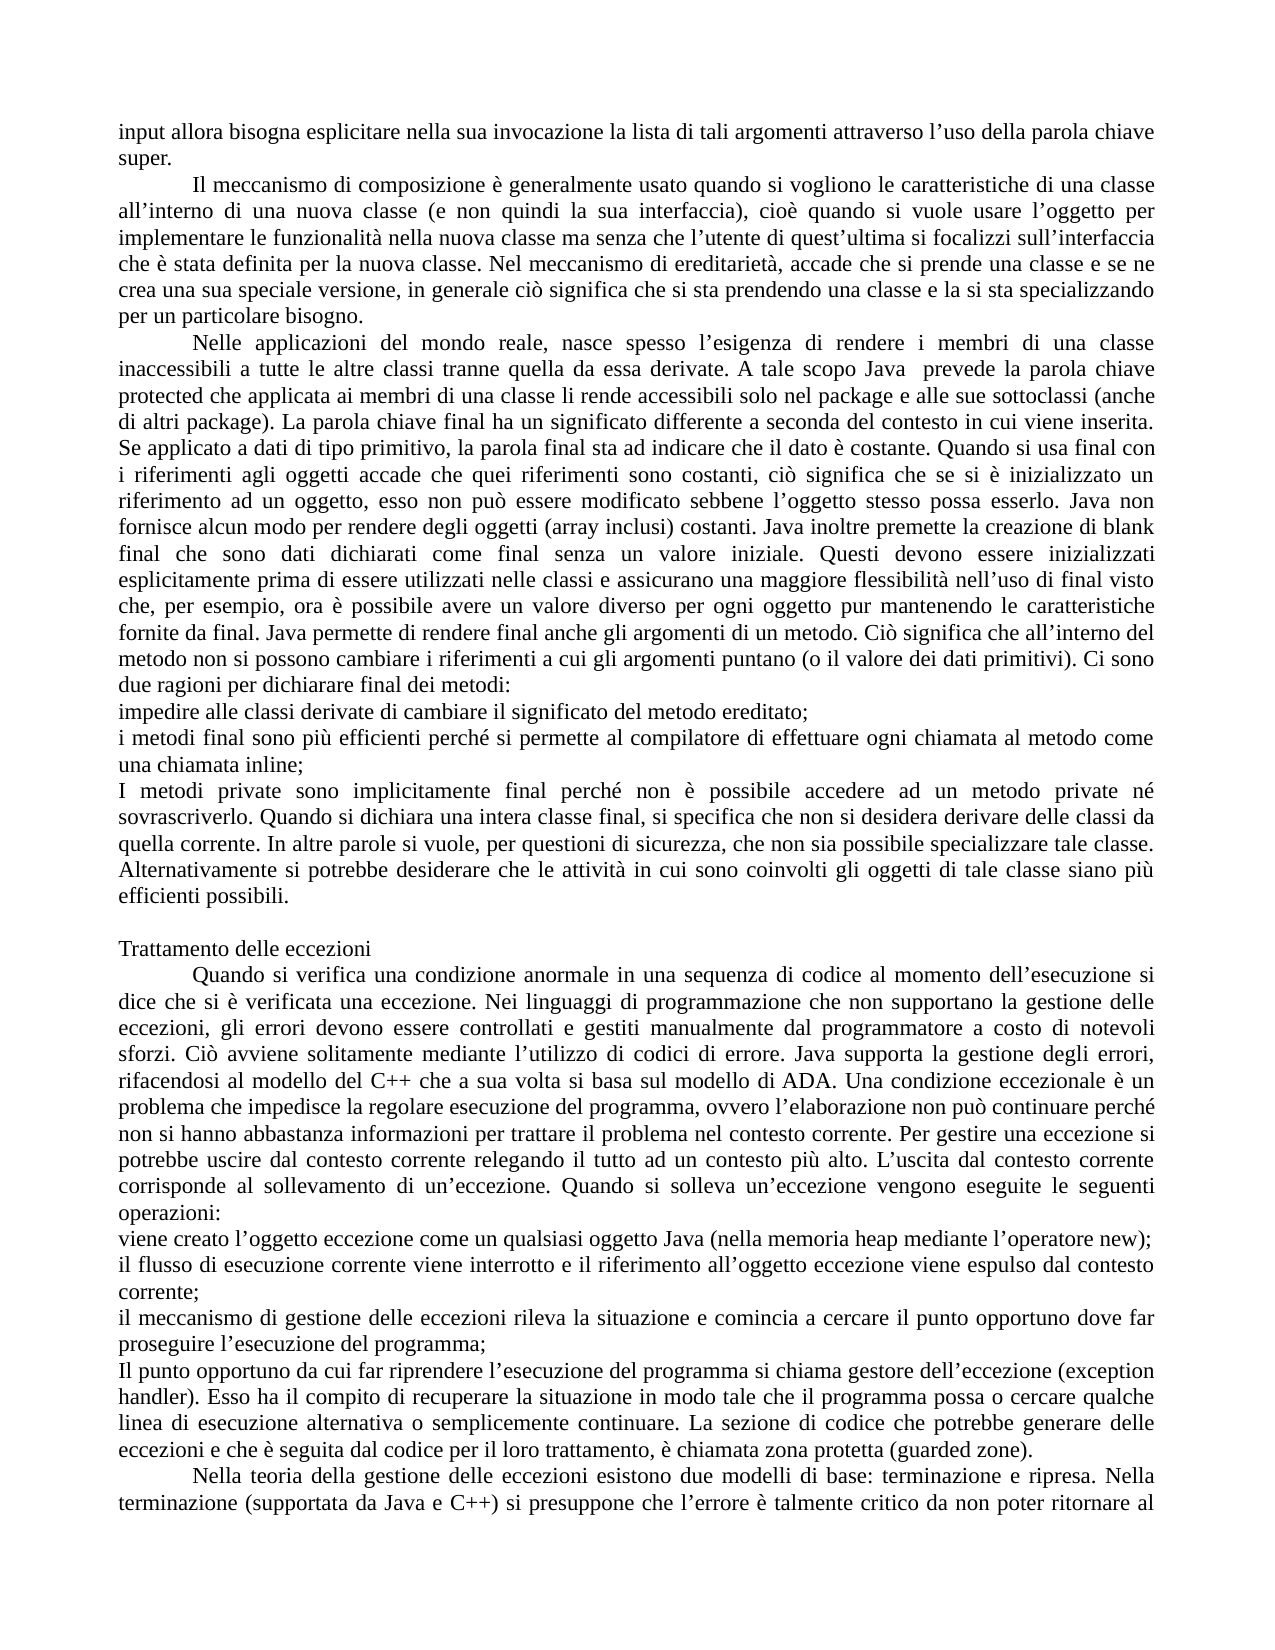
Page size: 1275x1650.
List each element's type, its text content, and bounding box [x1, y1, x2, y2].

text I metodi private sono implicitamente final perché non è possibile accedere ad un metodo private né sovrascriverlo. Quando si dichiara una intera classe final, si specifica che non si desidera derivare delle classi da quella corrente. In altre parole si vuole, per questioni di sicurezza, che non sia possibile specializzare tale classe. Alternativamente si potrebbe desiderare che le attività in cui sono coinvolti gli oggetti di tale classe siano più efficienti possibili. [118, 777, 1157, 909]
text Trattamento delle eccezioni [118, 935, 1157, 961]
text impedire alle classi derivate di cambiare il significato del metodo ereditato; [118, 698, 1157, 724]
text Il punto opportuno da cui far riprendere l’esecuzione del programma si chiama gestore dell’eccezione (exception handler). Esso ha il compito di recuperare la situazione in modo tale che il programma possa o cercare qualche linea di esecuzione alternativa o semplicemente continuare. La sezione di codice che potrebbe generare delle eccezioni e che è seguita dal codice per il loro trattamento, è chiamata zona protetta (guarded zone). [118, 1357, 1157, 1462]
text il meccanismo di gestione delle eccezioni rileva la situazione e comincia a cercare il punto opportuno dove far proseguire l’esecuzione del programma; [118, 1304, 1157, 1357]
text viene creato l’oggetto eccezione come un qualsiasi oggetto Java (nella memoria heap mediante l’operatore new); [118, 1225, 1157, 1251]
text i metodi final sono più efficienti perché si permette al compilatore di effettuare ogni chiamata al metodo come una chiamata inline; [118, 724, 1157, 777]
text Nella teoria della gestione delle eccezioni esistono due modelli di base: terminazione e ripresa. Nella terminazione (supportata da Java e C++) si presuppone che l’errore è talmente critico da non poter ritornare al [118, 1462, 1157, 1515]
text il flusso di esecuzione corrente viene interrotto e il riferimento all’oggetto eccezione viene espulso dal contesto corrente; [118, 1251, 1157, 1304]
text Il meccanismo di composizione è generalmente usato quando si vogliono le caratteristiche di una classe all’interno di una nuova classe (e non quindi la sua interfaccia), cioè quando si vuole usare l’oggetto per implementare le funzionalità nella nuova classe ma senza che l’utente di quest’ultima si focalizzi sull’interfaccia che è stata definita per la nuova classe. Nel meccanismo di ereditarietà, accade che si prende una classe e se ne crea una sua speciale versione, in generale ciò significa che si sta prendendo una classe e la si sta specializzando per un particolare bisogno. [118, 171, 1157, 329]
text Nelle applicazioni del mondo reale, nasce spesso l’esigenza di rendere i membri di una classe inaccessibili a tutte le altre classi tranne quella da essa derivate. A tale scopo Java prevede la parola chiave protected che applicata ai membri di una classe li rende accessibili solo nel package e alle sue sottoclassi (anche di altri package). La parola chiave final ha un significato differente a seconda del contesto in cui viene inserita. Se applicato a dati di tipo primitivo, la parola final sta ad indicare che il dato è costante. Quando si usa final con i riferimenti agli oggetti accade che quei riferimenti sono costanti, ciò significa che se si è inizializzato un riferimento ad un oggetto, esso non può essere modificato sebbene l’oggetto stesso possa esserlo. Java non fornisce alcun modo per rendere degli oggetti (array inclusi) costanti. Java inoltre premette la creazione di blank final che sono dati dichiarati come final senza un valore iniziale. Questi devono essere inizializzati esplicitamente prima di essere utilizzati nelle classi e assicurano una maggiore flessibilità nell’uso di final visto che, per esempio, ora è possibile avere un valore diverso per ogni oggetto pur mantenendo le caratteristiche fornite da final. Java permette di rendere final anche gli argomenti di un metodo. Ciò significa che all’interno del metodo non si possono cambiare i riferimenti a cui gli argomenti puntano (o il valore dei dati primitivi). Ci sono due ragioni per dichiarare final dei metodi: [118, 329, 1157, 698]
text Quando si verifica una condizione anormale in una sequenza di codice al momento dell’esecuzione si dice che si è verificata una eccezione. Nei linguaggi di programmazione che non supportano la gestione delle eccezioni, gli errori devono essere controllati e gestiti manualmente dal programmatore a costo di notevoli sforzi. Ciò avviene solitamente mediante l’utilizzo di codici di errore. Java supporta la gestione degli errori, rifacendosi al modello del C++ che a sua volta si basa sul modello di ADA. Una condizione eccezionale è un problema che impedisce la regolare esecuzione del programma, ovvero l’elaborazione non può continuare perché non si hanno abbastanza informazioni per trattare il problema nel contesto corrente. Per gestire una eccezione si potrebbe uscire dal contesto corrente relegando il tutto ad un contesto più alto. L’uscita dal contesto corrente corrisponde al sollevamento di un’eccezione. Quando si solleva un’eccezione vengono eseguite le seguenti operazioni: [118, 961, 1157, 1225]
text input allora bisogna esplicitare nella sua invocazione la lista di tali argomenti attraverso l’uso della parola chiave super. [118, 118, 1157, 171]
